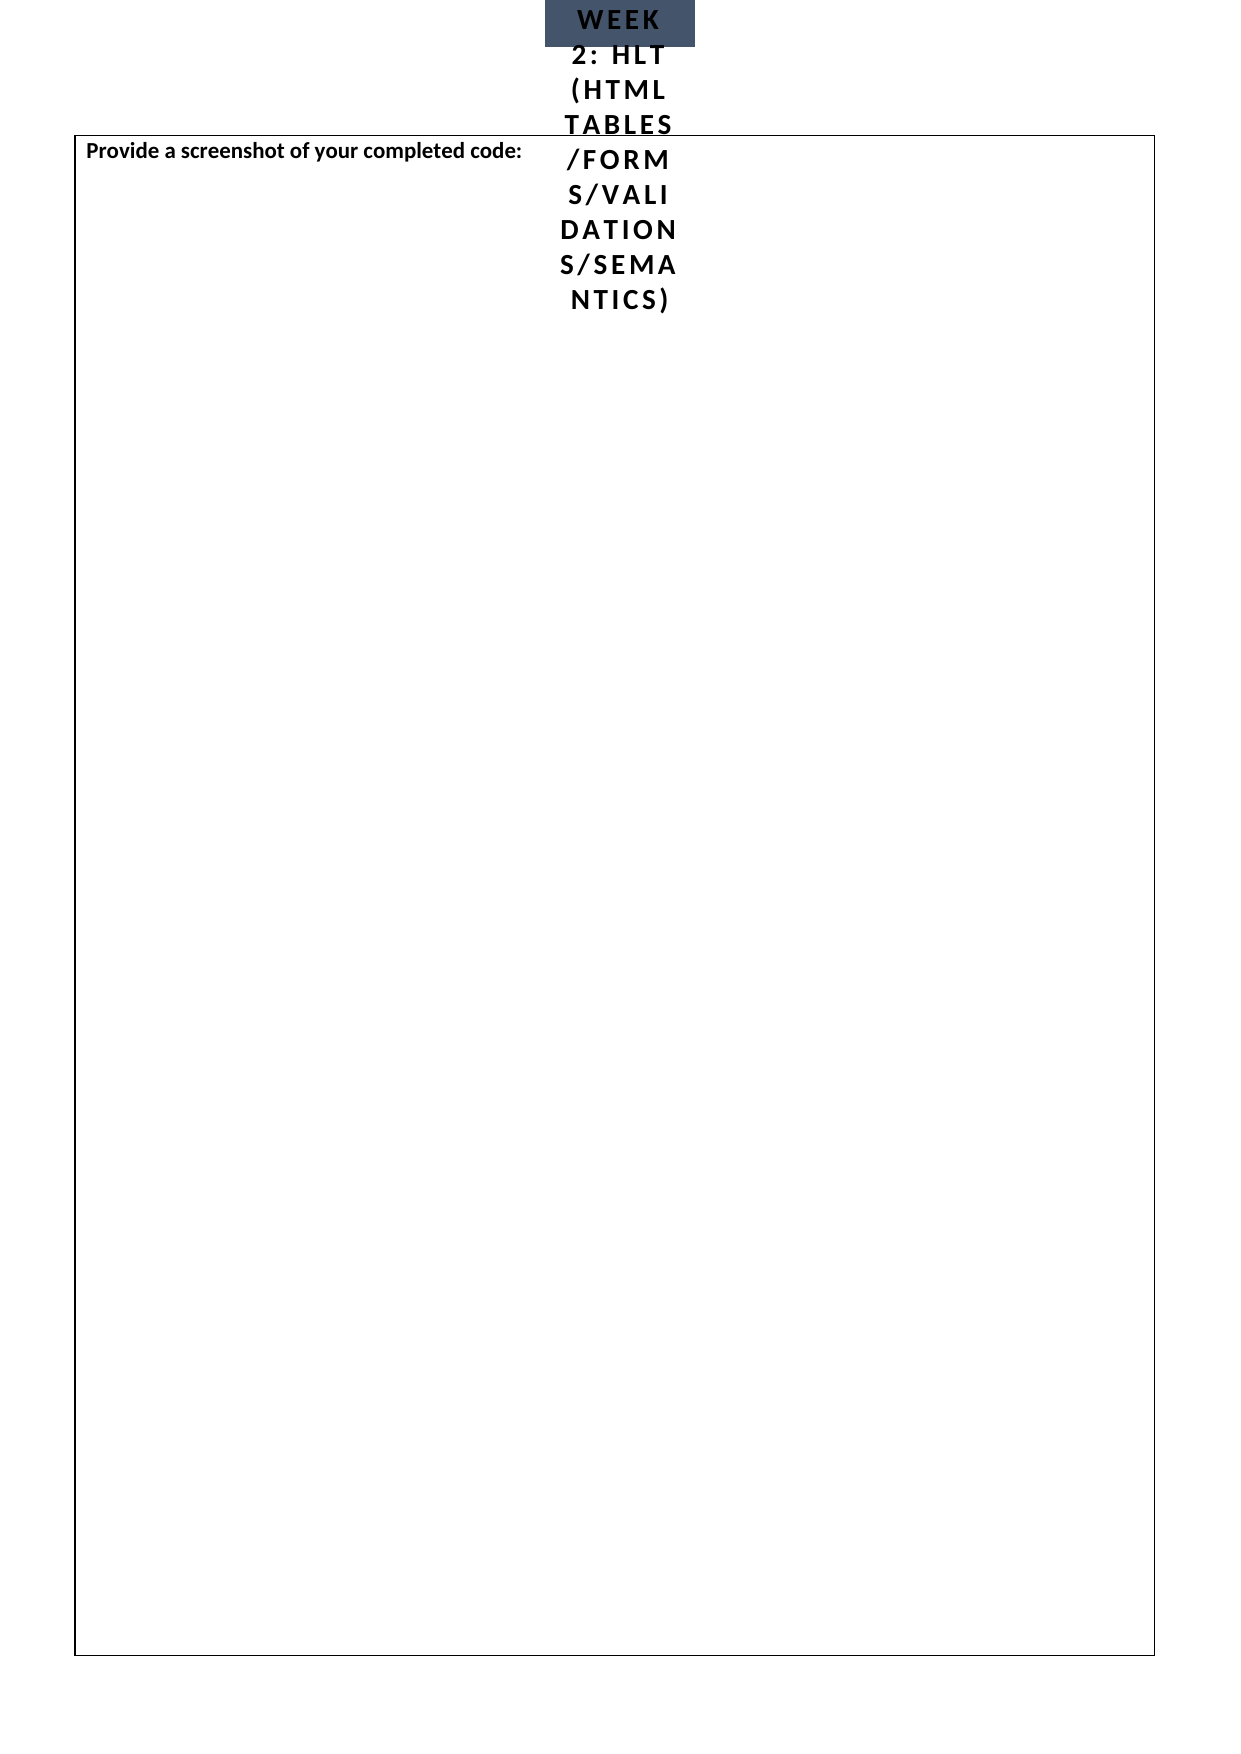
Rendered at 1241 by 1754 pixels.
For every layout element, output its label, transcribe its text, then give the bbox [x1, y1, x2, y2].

table_cell Provide a screenshot of your completed code: [76, 136, 1154, 1655]
